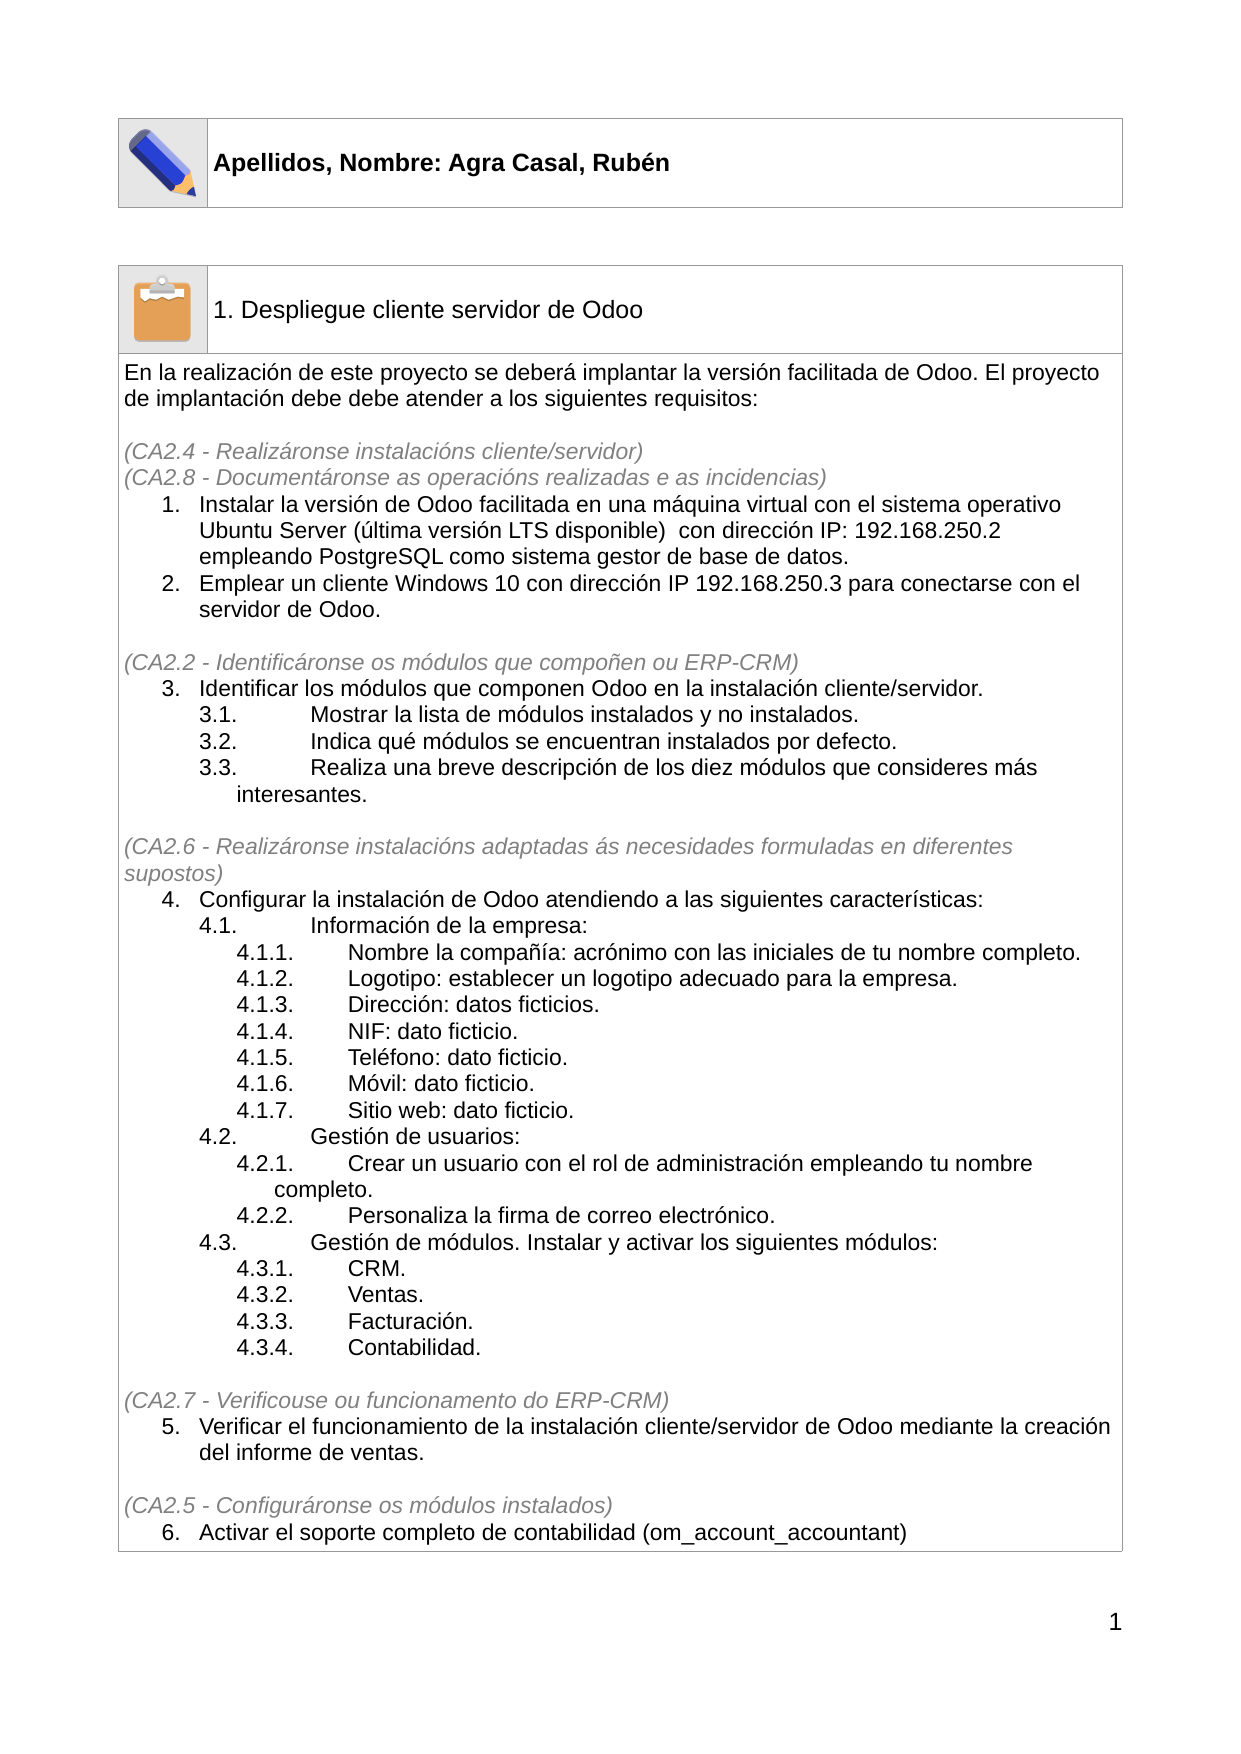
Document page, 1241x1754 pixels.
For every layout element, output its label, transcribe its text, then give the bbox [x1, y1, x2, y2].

table_header [119, 266, 207, 353]
table_header 1. Despliegue cliente servidor de Odoo [208, 266, 1122, 353]
table_cell En la realización de este proyecto se deberá implantar la versión facilitada de Odoo. El proyecto de implantación debe debe atender a los siguientes requisitos: (CA2.4 - Realizáronse instalacións cliente/servidor) (CA2.8 - Documentáronse as operacións realizadas e as incidencias) Instalar la versión de Odoo facilitada en una máquina virtual con el sistema operativo Ubuntu Server (última versión LTS disponible) con dirección IP: 192.168.250.2 empleando PostgreSQL como sistema gestor de base de datos. Emplear un cliente Windows 10 con dirección IP 192.168.250.3 para conectarse con el servidor de Odoo. (CA2.2 - Identificáronse os módulos que compoñen ou ERP-CRM) Identificar los módulos que componen Odoo en la instalación cliente/servidor. Mostrar la lista de módulos instalados y no instalados. Indica qué módulos se encuentran instalados por defecto. Realiza una breve descripción de los diez módulos que consideres más interesantes. (CA2.6 - Realizáronse instalacións adaptadas ás necesidades formuladas en diferentes supostos) Configurar la instalación de Odoo atendiendo a las siguientes características: Información de la empresa: Nombre la compañía: acrónimo con las iniciales de tu nombre completo. Logotipo: establecer un logotipo adecuado para la empresa. Dirección: datos ficticios. NIF: dato ficticio. Teléfono: dato ficticio. Móvil: dato ficticio. Sitio web: dato ficticio. Gestión de usuarios: Crear un usuario con el rol de administración empleando tu nombre completo. Personaliza la firma de correo electrónico. Gestión de módulos. Instalar y activar los siguientes módulos: CRM. Ventas. Facturación. Contabilidad. (CA2.7 - Verificouse ou funcionamento do ERP-CRM) Verificar el funcionamiento de la instalación cliente/servidor de Odoo mediante la creación del informe de ventas. (CA2.5 - Configuráronse os módulos instalados) Activar el soporte completo de contabilidad (om_account_accountant) [119, 354, 1122, 1551]
table_header [119, 119, 207, 207]
table_header Apellidos, Nombre: Agra Casal, Rubén [208, 119, 1122, 207]
